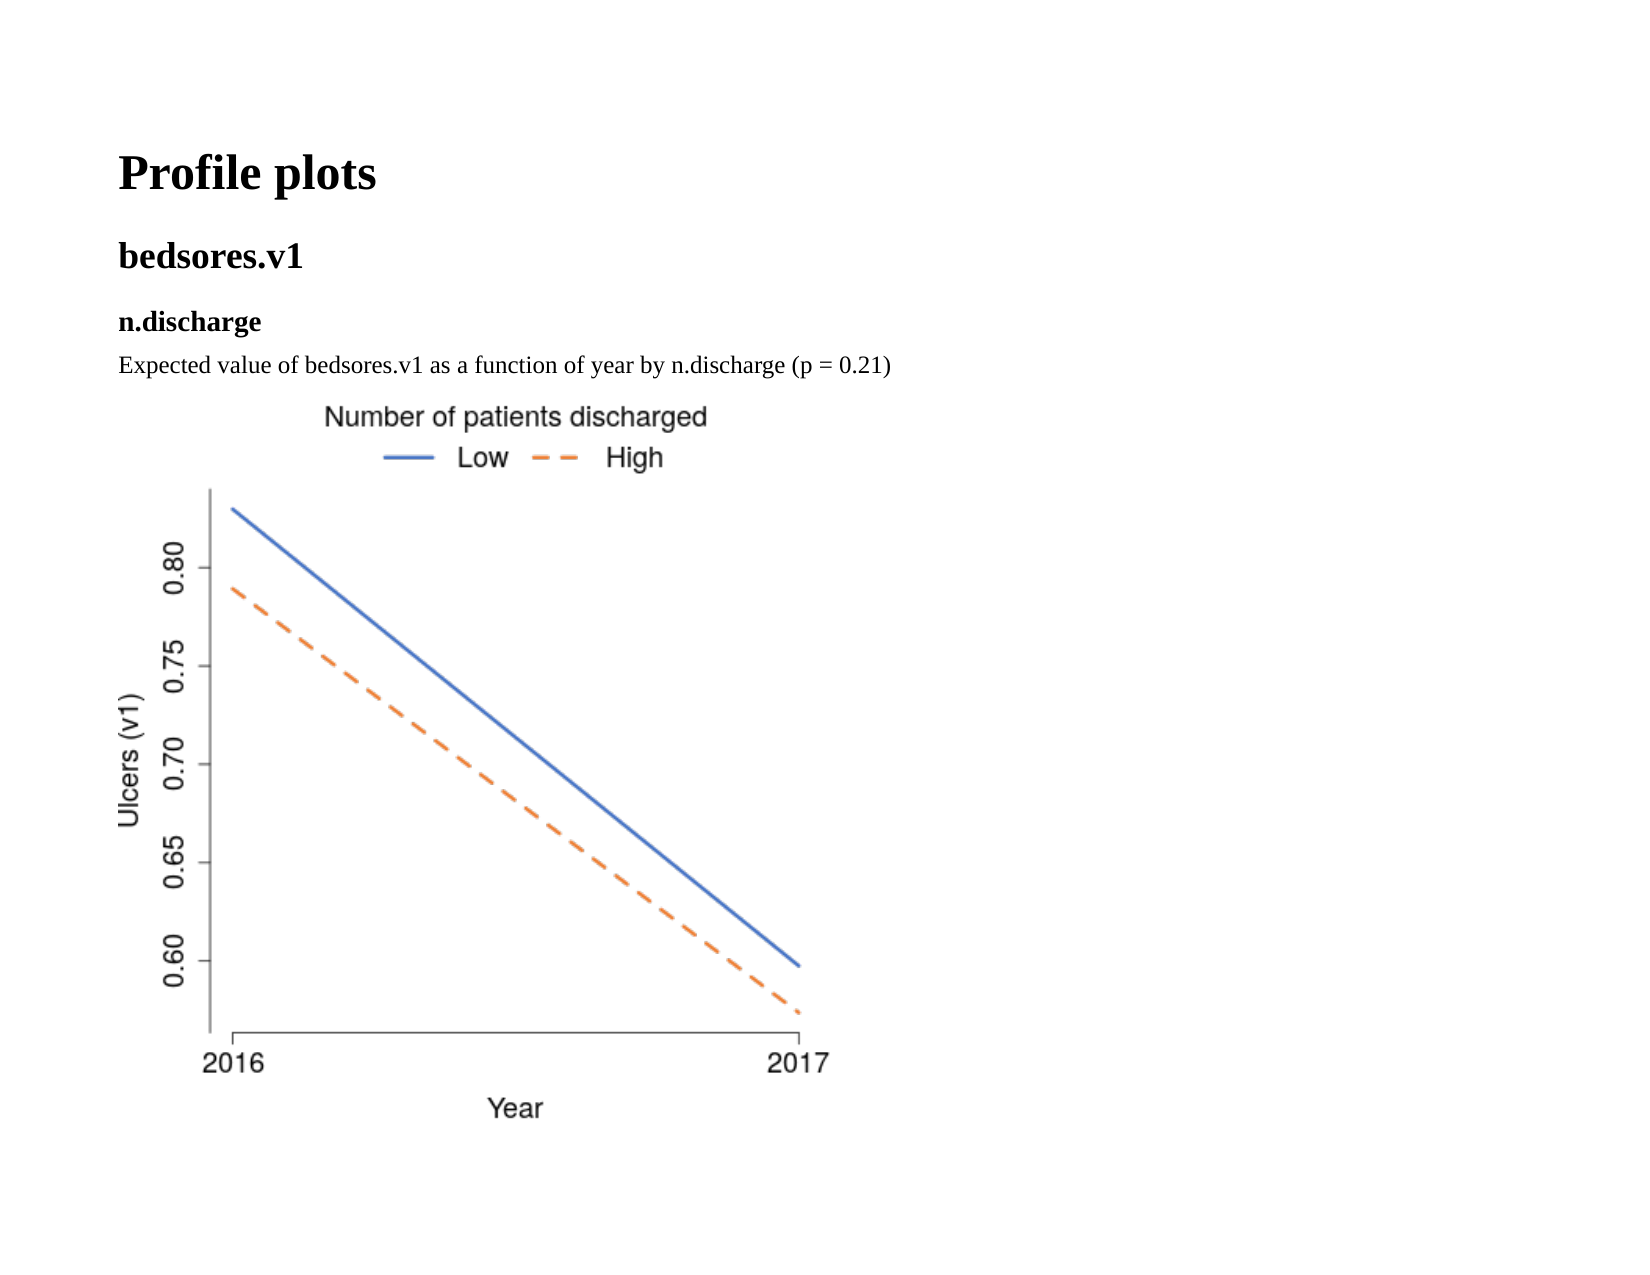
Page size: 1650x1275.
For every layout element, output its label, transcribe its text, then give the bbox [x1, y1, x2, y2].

subtitle n.discharge [118, 304, 1532, 338]
text Expected value of bedsores.v1 as a function of year by n.discharge (p = 0.21) [118, 350, 1532, 379]
subtitle Profile plots [118, 143, 1532, 201]
picture [118, 397, 869, 1148]
subtitle bedsores.v1 [118, 234, 1532, 277]
